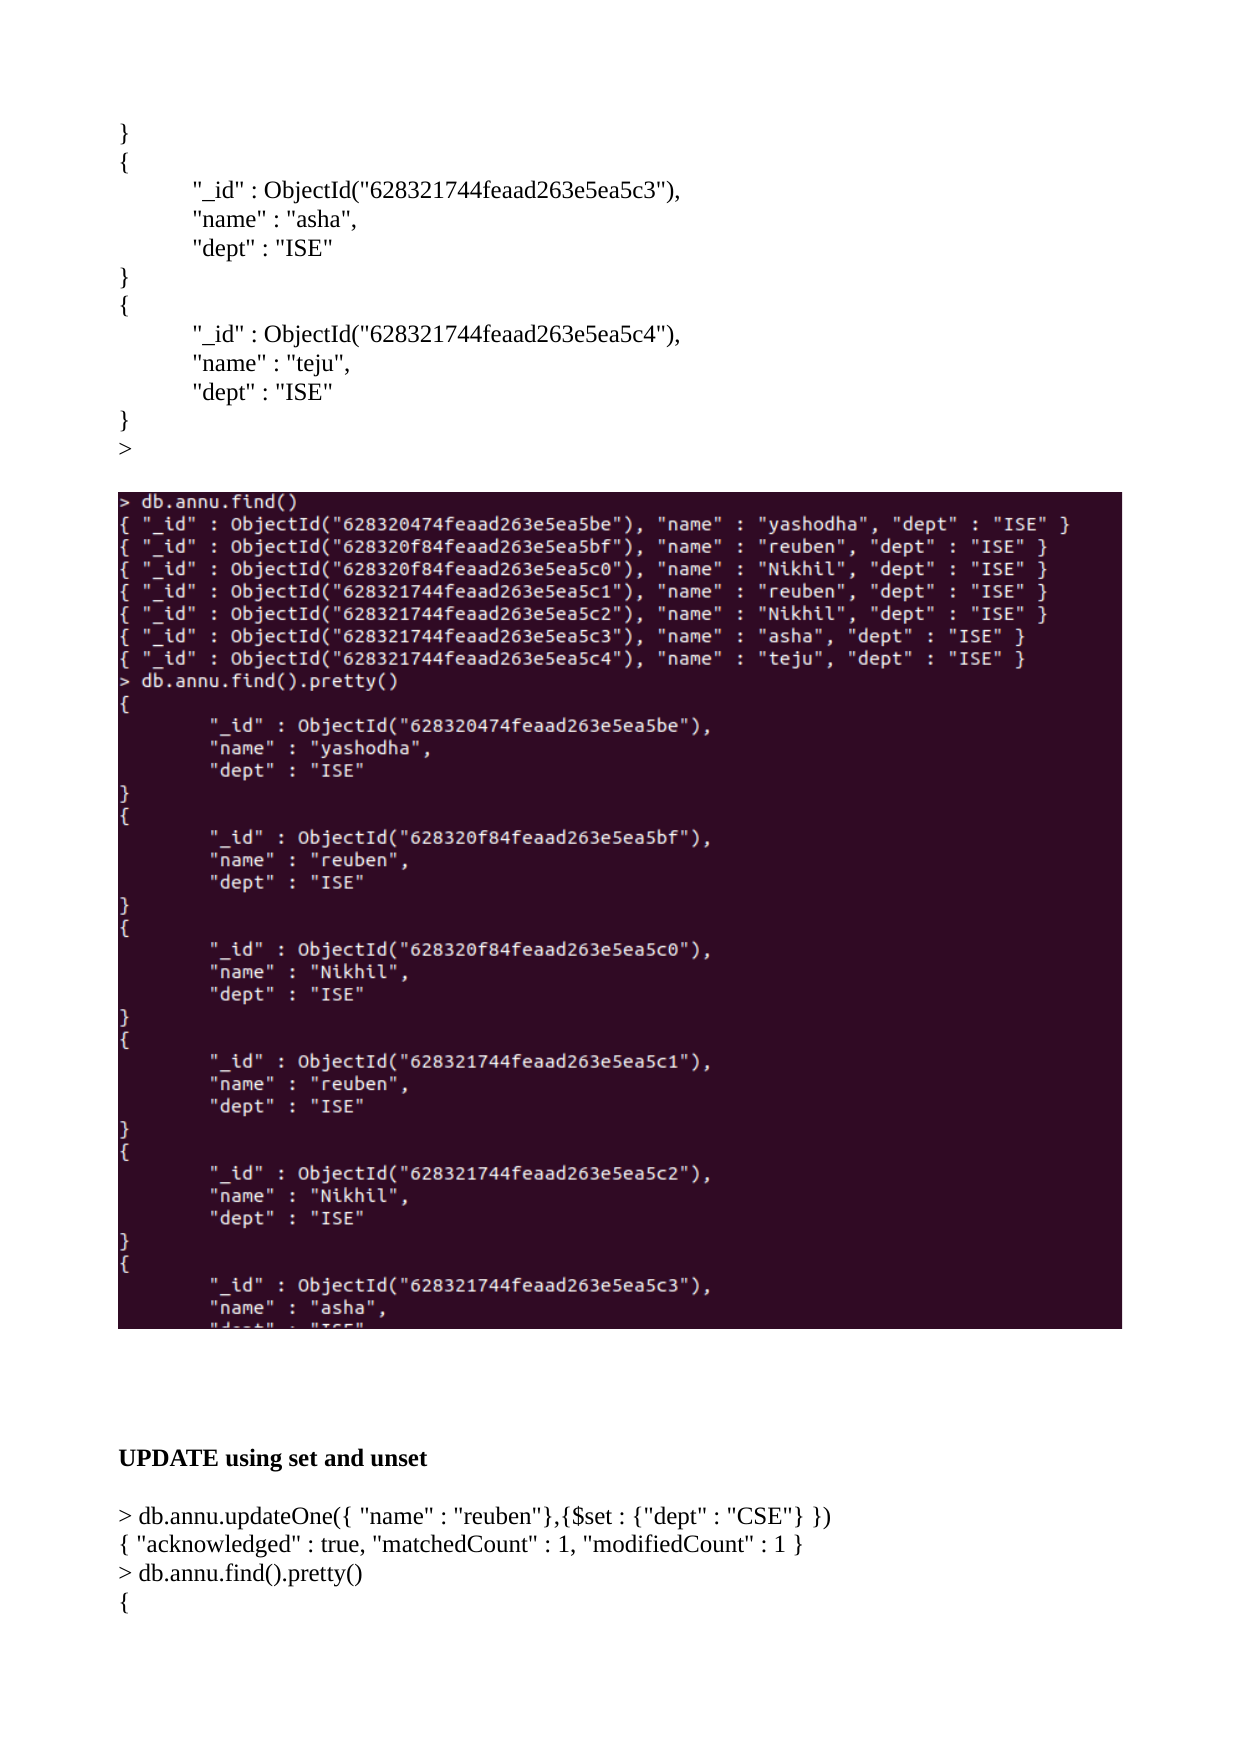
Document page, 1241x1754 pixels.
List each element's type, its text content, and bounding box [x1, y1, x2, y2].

text "name" : "teju", [118, 348, 1122, 377]
text > [118, 434, 1122, 463]
text } [118, 262, 1122, 291]
text "name" : "asha", [118, 204, 1122, 233]
text "_id" : ObjectId("628321744feaad263e5ea5c4"), [118, 319, 1122, 348]
text "dept" : "ISE" [118, 377, 1122, 406]
text { [118, 147, 1122, 176]
text } [118, 118, 1122, 147]
text UPDATE using set and unset [118, 1443, 1122, 1472]
text > db.annu.updateOne({ "name" : "reuben"},{$set : {"dept" : "CSE"} }) [118, 1501, 1122, 1529]
text } [118, 406, 1122, 434]
text { "acknowledged" : true, "matchedCount" : 1, "modifiedCount" : 1 } [118, 1529, 1122, 1558]
text "dept" : "ISE" [118, 233, 1122, 262]
text > db.annu.find().pretty() [118, 1558, 1122, 1587]
text { [118, 1587, 1122, 1616]
text { [118, 291, 1122, 319]
text "_id" : ObjectId("628321744feaad263e5ea5c3"), [118, 176, 1122, 204]
